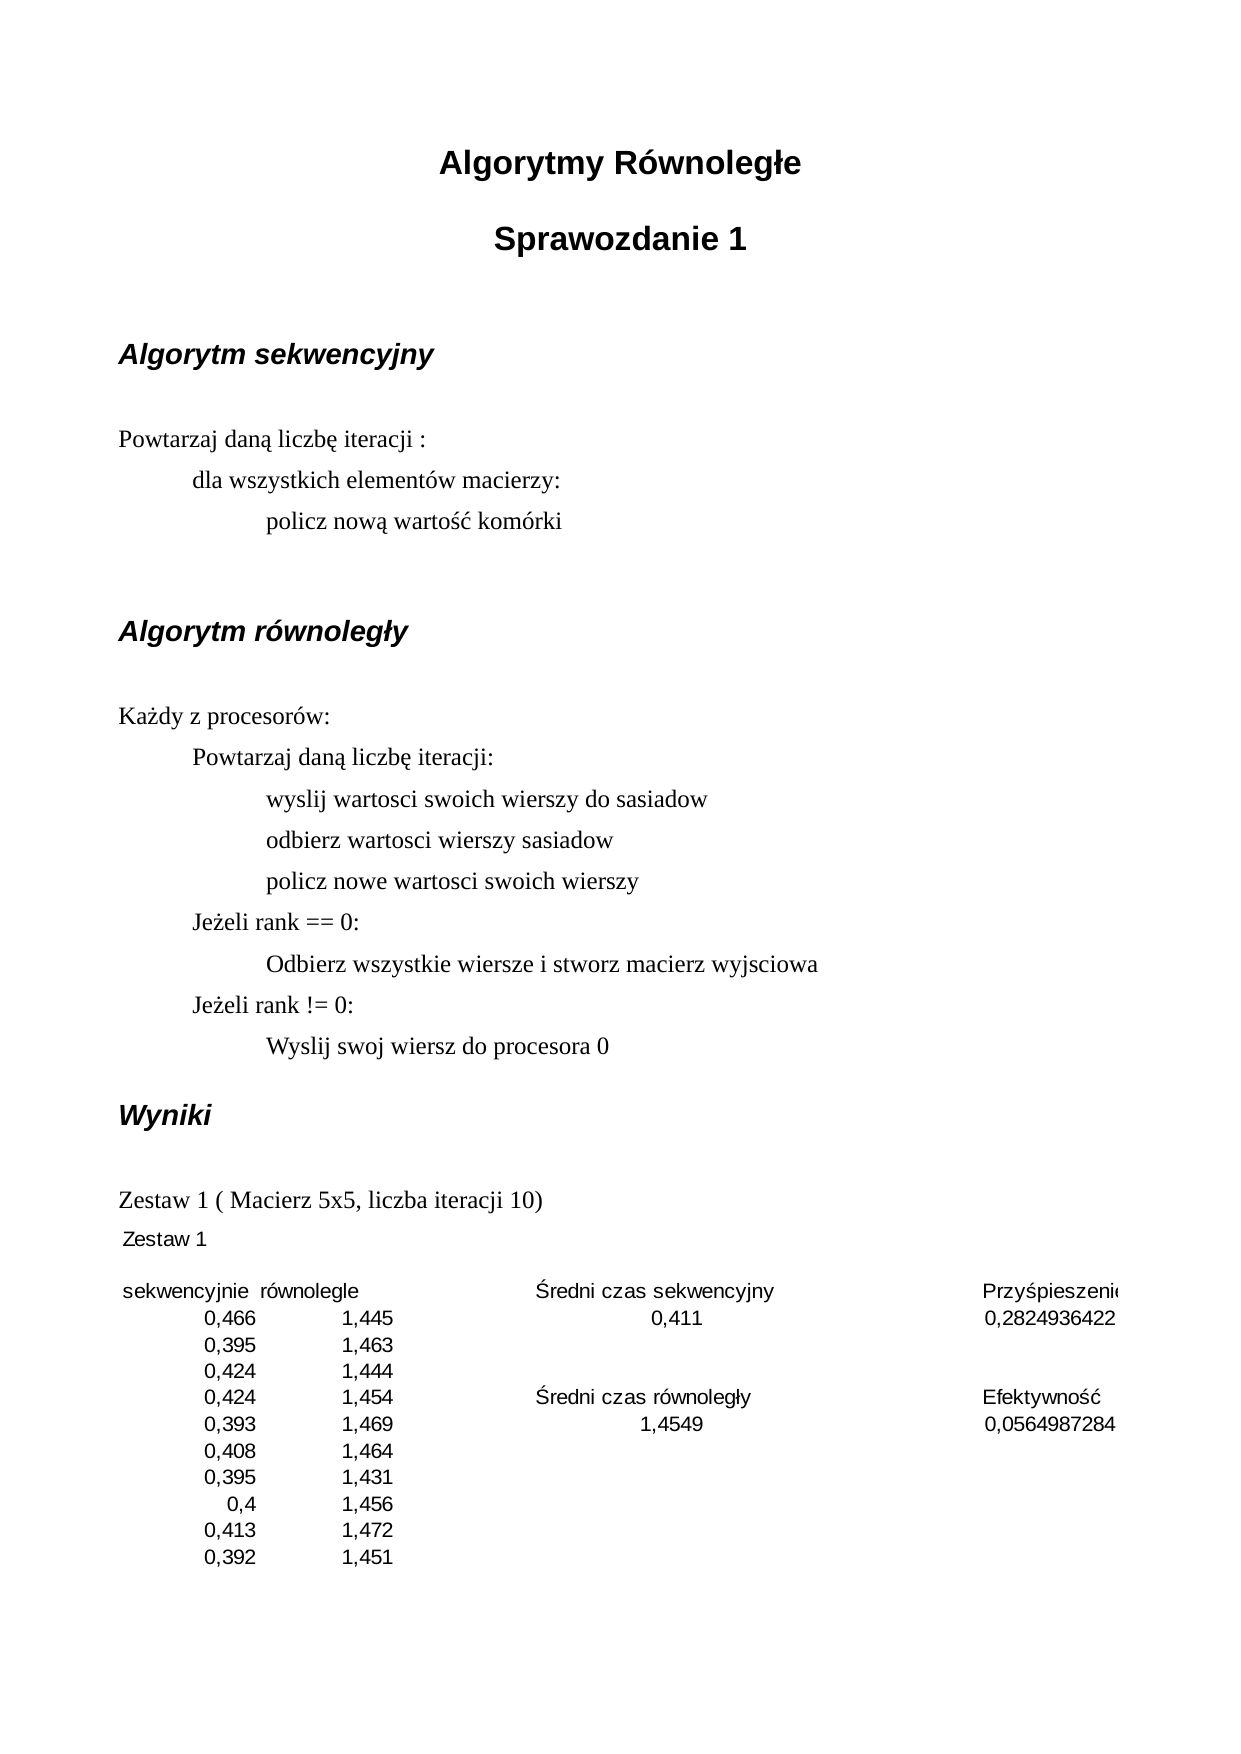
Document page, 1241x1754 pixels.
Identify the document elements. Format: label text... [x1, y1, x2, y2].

text Odbierz wszystkie wiersze i stworz macierz wyjsciowa [118, 949, 1122, 977]
text odbierz wartosci wierszy sasiadow [118, 825, 1122, 854]
text Powtarzaj daną liczbę iteracji : [118, 424, 1122, 453]
text Powtarzaj daną liczbę iteracji: [118, 742, 1122, 771]
subtitle Algorytm sekwencyjny [118, 337, 1122, 370]
text dla wszystkich elementów macierzy: [118, 465, 1122, 494]
subtitle Algorytmy Równoległe [118, 143, 1122, 182]
text Wyslij swoj wiersz do procesora 0 [118, 1031, 1122, 1060]
subtitle Algorytm równoległy [118, 614, 1122, 647]
subtitle Wyniki [118, 1097, 1122, 1131]
text Jeżeli rank != 0: [118, 990, 1122, 1019]
text Jeżeli rank == 0: [118, 907, 1122, 936]
subtitle Sprawozdanie 1 [118, 219, 1122, 258]
text wyslij wartosci swoich wierszy do sasiadow [118, 784, 1122, 812]
text policz nową wartość komórki [118, 506, 1122, 535]
text Każdy z procesorów: [118, 701, 1122, 730]
text Zestaw 1 ( Macierz 5x5, liczba iteracji 10) [118, 1185, 1122, 1213]
text policz nowe wartosci swoich wierszy [118, 866, 1122, 895]
